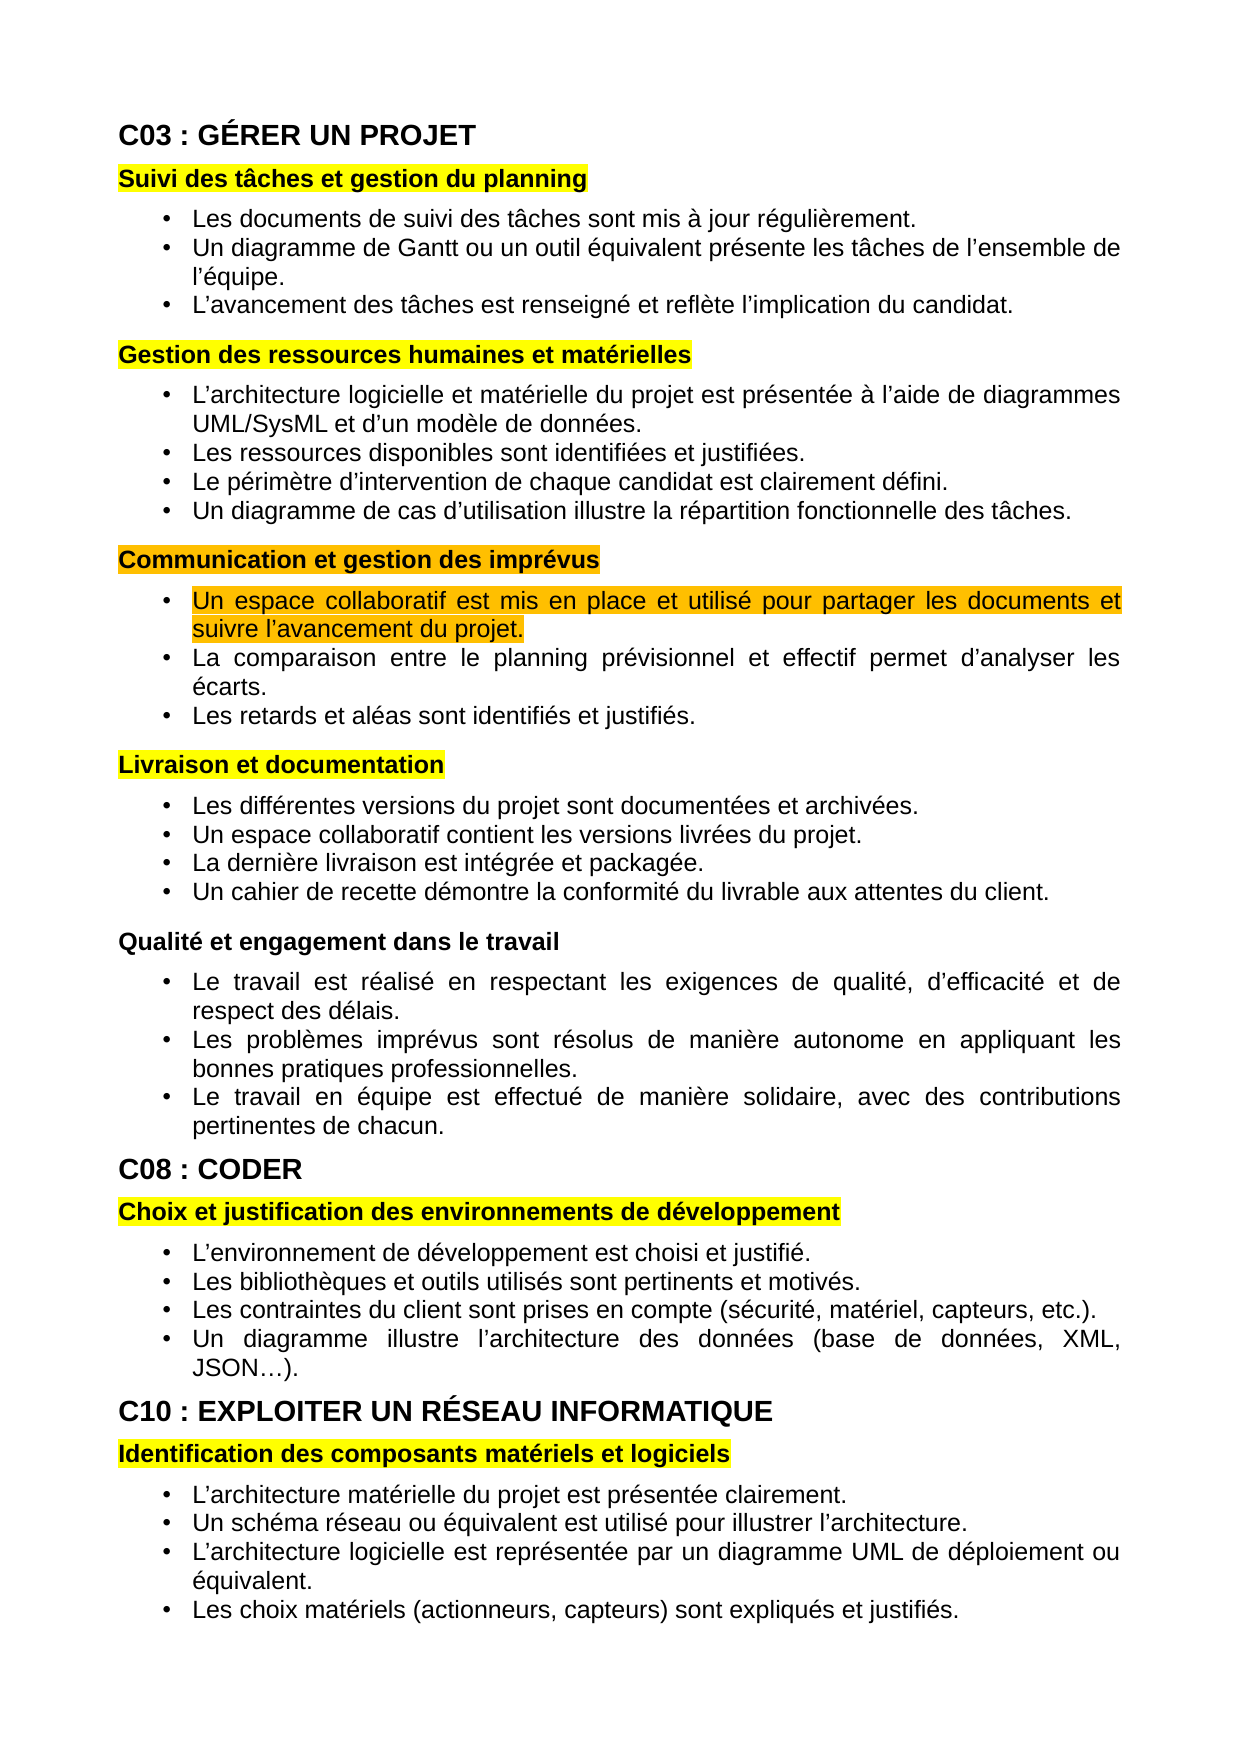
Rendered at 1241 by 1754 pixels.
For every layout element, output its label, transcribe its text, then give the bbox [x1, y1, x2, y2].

list Un schéma réseau ou équivalent est utilisé pour illustrer l’architecture. [162, 1508, 1122, 1537]
list Les choix matériels (actionneurs, capteurs) sont expliqués et justifiés. [162, 1595, 1122, 1624]
subtitle C10 : EXPLOITER UN RÉSEAU INFORMATIQUE [118, 1394, 1122, 1427]
subtitle Identification des composants matériels et logiciels [118, 1439, 1122, 1468]
subtitle Livraison et documentation [118, 750, 1122, 779]
list Les ressources disponibles sont identifiées et justifiées. [162, 438, 1122, 467]
list Les retards et aléas sont identifiés et justifiés. [162, 701, 1122, 730]
list L’environnement de développement est choisi et justifié. [162, 1238, 1122, 1267]
subtitle C03 : GÉRER UN PROJET [118, 118, 1122, 152]
list Les problèmes imprévus sont résolus de manière autonome en appliquant les bonnes pratiques professionnelles. [162, 1025, 1122, 1082]
list Un espace collaboratif contient les versions livrées du projet. [162, 819, 1122, 848]
subtitle Gestion des ressources humaines et matérielles [118, 340, 1122, 369]
list Un espace collaboratif est mis en place et utilisé pour partager les documents et suivre l’avancement du projet. [162, 586, 1122, 643]
list Un cahier de recette démontre la conformité du livrable aux attentes du client. [162, 877, 1122, 906]
list Les bibliothèques et outils utilisés sont pertinents et motivés. [162, 1267, 1122, 1295]
list Un diagramme de Gantt ou un outil équivalent présente les tâches de l’ensemble de l’équipe. [162, 233, 1122, 291]
list Les documents de suivi des tâches sont mis à jour régulièrement. [162, 204, 1122, 233]
list L’architecture logicielle est représentée par un diagramme UML de déploiement ou équivalent. [162, 1537, 1122, 1595]
subtitle Choix et justification des environnements de développement [118, 1197, 1122, 1226]
list Le périmètre d’intervention de chaque candidat est clairement défini. [162, 467, 1122, 496]
list Le travail en équipe est effectué de manière solidaire, avec des contributions pertinentes de chacun. [162, 1082, 1122, 1140]
list Les contraintes du client sont prises en compte (sécurité, matériel, capteurs, etc.). [162, 1295, 1122, 1324]
list La comparaison entre le planning prévisionnel et effectif permet d’analyser les écarts. [162, 643, 1122, 701]
subtitle Suivi des tâches et gestion du planning [118, 163, 1122, 192]
subtitle C08 : CODER [118, 1152, 1122, 1185]
subtitle Qualité et engagement dans le travail [118, 927, 1122, 955]
list La dernière livraison est intégrée et packagée. [162, 848, 1122, 877]
subtitle Communication et gestion des imprévus [118, 545, 1122, 574]
list L’architecture matérielle du projet est présentée clairement. [162, 1479, 1122, 1508]
list L’avancement des tâches est renseigné et reflète l’implication du candidat. [162, 291, 1122, 319]
list L’architecture logicielle et matérielle du projet est présentée à l’aide de diagrammes UML/SysML et d’un modèle de données. [162, 380, 1122, 438]
list Le travail est réalisé en respectant les exigences de qualité, d’efficacité et de respect des délais. [162, 967, 1122, 1025]
list Les différentes versions du projet sont documentées et archivées. [162, 791, 1122, 819]
list Un diagramme de cas d’utilisation illustre la répartition fonctionnelle des tâches. [162, 496, 1122, 524]
list Un diagramme illustre l’architecture des données (base de données, XML, JSON…). [162, 1324, 1122, 1382]
